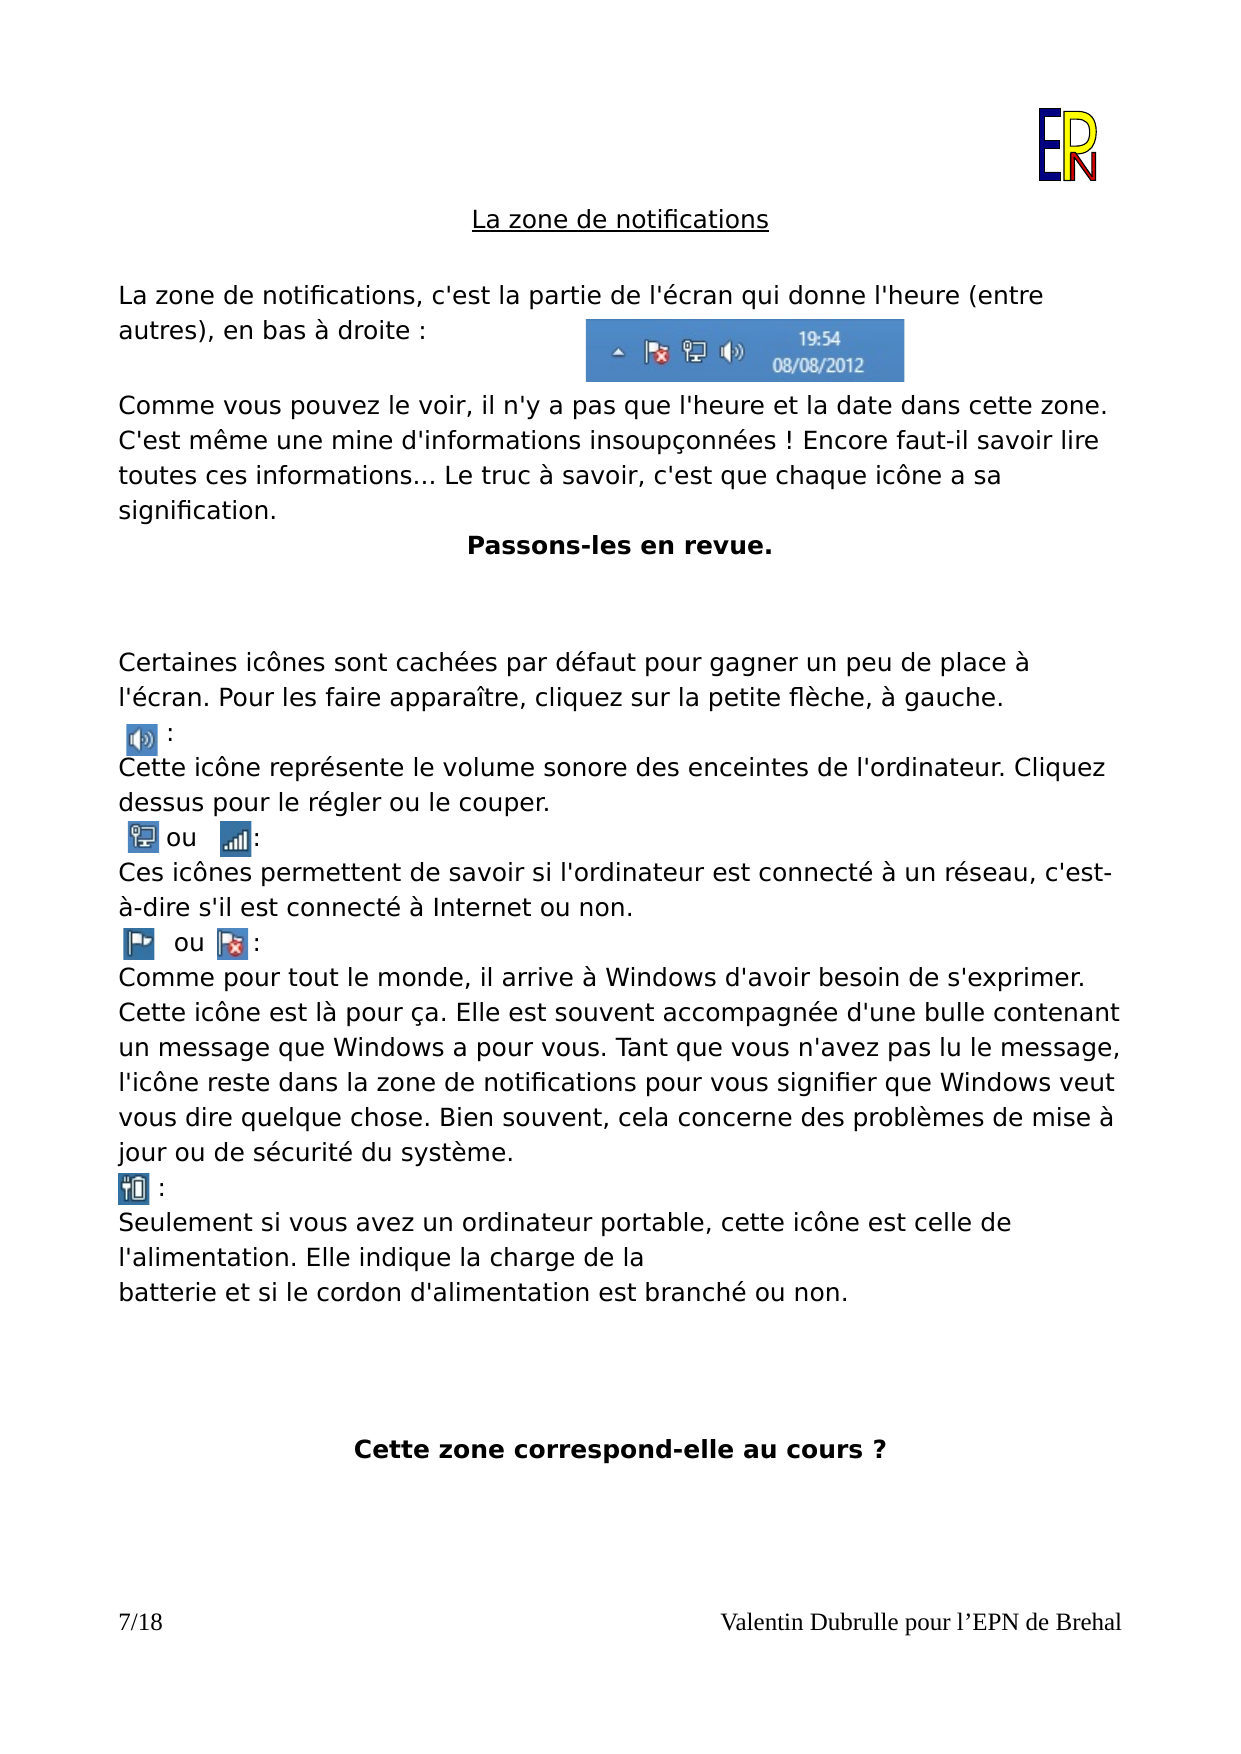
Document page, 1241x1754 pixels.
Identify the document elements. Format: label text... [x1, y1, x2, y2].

text Passons-les en revue. [118, 532, 1122, 561]
picture [123, 928, 155, 960]
picture [126, 724, 158, 756]
text Comme vous pouvez le voir, il n'y a pas que l'heure et la date dans cette zone. C'est même une mine d'informations insoupçonnées ! Encore faut-il savoir lire toutes ces informations... Le truc à savoir, c'est que chaque icône a sa signification. [118, 392, 1122, 526]
picture [127, 821, 160, 853]
picture [220, 821, 252, 857]
text : [252, 823, 1122, 852]
text [118, 928, 123, 957]
text Comme pour tout le monde, il arrive à Windows d'avoir besoin de s'exprimer. Cette icône est là pour ça. Elle est souvent accompagnée d'une bulle contenant un message que Windows a pour vous. Tant que vous n'avez pas lu le message, l'icône reste dans la zone de notifications pour vous signifier que Windows veut vous dire quelque chose. Bien souvent, cela concerne des problèmes de mise à jour ou de sécurité du système. [118, 963, 1122, 1167]
picture [217, 928, 249, 960]
text [118, 823, 127, 852]
text : [150, 1173, 1122, 1202]
text batterie et si le cordon d'alimentation est branché ou non. [118, 1278, 1122, 1307]
text Ces icônes permettent de savoir si l'ordinateur est connecté à un réseau, c'est-à-dire s'il est connecté à Internet ou non. [118, 858, 1122, 922]
text Certaines icônes sont cachées par défaut pour gagner un peu de place à l'écran. Pour les faire apparaître, cliquez sur la petite flèche, à gauche. [118, 648, 1122, 712]
picture [585, 319, 905, 382]
text Cette zone correspond-elle au cours ? [118, 1435, 1122, 1464]
text Seulement si vous avez un ordinateur portable, cette icône est celle de l'alimentation. Elle indique la charge de la [118, 1208, 1122, 1272]
text : [249, 928, 1122, 957]
text La zone de notifications [118, 205, 1122, 234]
text ou [155, 928, 217, 957]
text : [118, 718, 1122, 747]
picture [118, 1173, 150, 1205]
text Cette icône représente le volume sonore des enceintes de l'ordinateur. Cliquez dessus pour le régler ou le couper. [118, 753, 1122, 817]
text ou [160, 823, 220, 852]
text La zone de notifications, c'est la partie de l'écran qui donne l'heure (entre autres), en bas à droite : [118, 281, 1122, 345]
